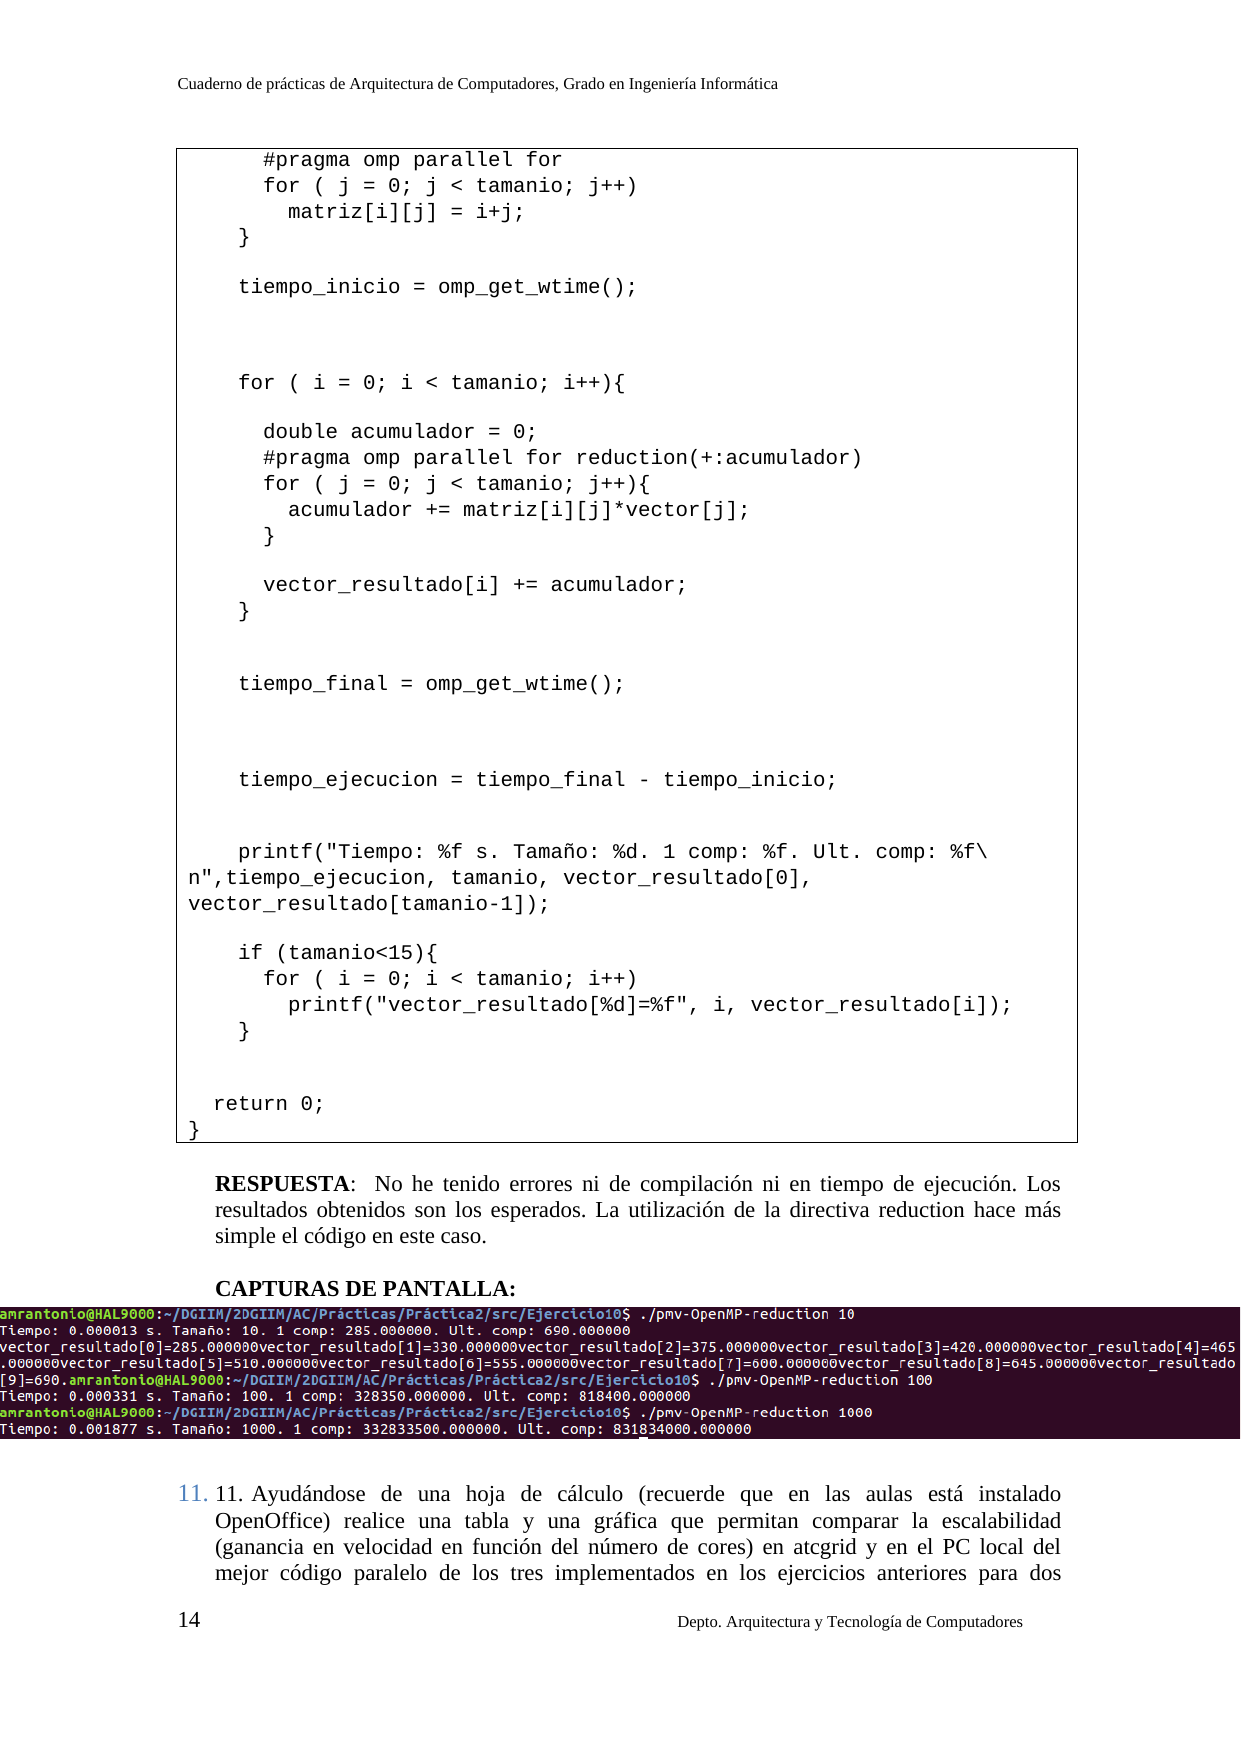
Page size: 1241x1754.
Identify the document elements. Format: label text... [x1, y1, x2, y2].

picture [0, 1307, 1241, 1439]
text RESPUESTA: No he tenido errores ni de compilación ni en tiempo de ejecución. Los resultados obtenidos son los esperados. La utilización de la directiva reduction hace más simple el código en este caso. [215, 1170, 1063, 1249]
text CAPTURAS DE PANTALLA: [215, 1275, 1063, 1301]
list 11. Ayudándose de una hoja de cálculo (recuerde que en las aulas está instalado OpenOffice) realice una tabla y una gráfica que permitan comparar la escalabilidad (ganancia en velocidad en función del número de cores) en atcgrid y en el PC local del mejor código paralelo de los tres implementados en los ejercicios anteriores para dos [177, 1478, 1063, 1586]
table_header #pragma omp parallel for for ( j = 0; j < tamanio; j++) matriz[i][j] = i+j; } tiempo_inicio = omp_get_wtime(); for ( i = 0; i < tamanio; i++){ double acumulador = 0; #pragma omp parallel for reduction(+:acumulador) for ( j = 0; j < tamanio; j++){ acumulador += matriz[i][j]*vector[j]; } vector_resultado[i] += acumulador; } tiempo_final = omp_get_wtime(); tiempo_ejecucion = tiempo_final - tiempo_inicio; printf("Tiempo: %f s. Tamaño: %d. 1 comp: %f. Ult. comp: %f\n",tiempo_ejecucion, tamanio, vector_resultado[0], vector_resultado[tamanio-1]); if (tamanio<15){ for ( i = 0; i < tamanio; i++) printf("vector_resultado[%d]=%f", i, vector_resultado[i]); } return 0; } [177, 149, 1077, 1142]
